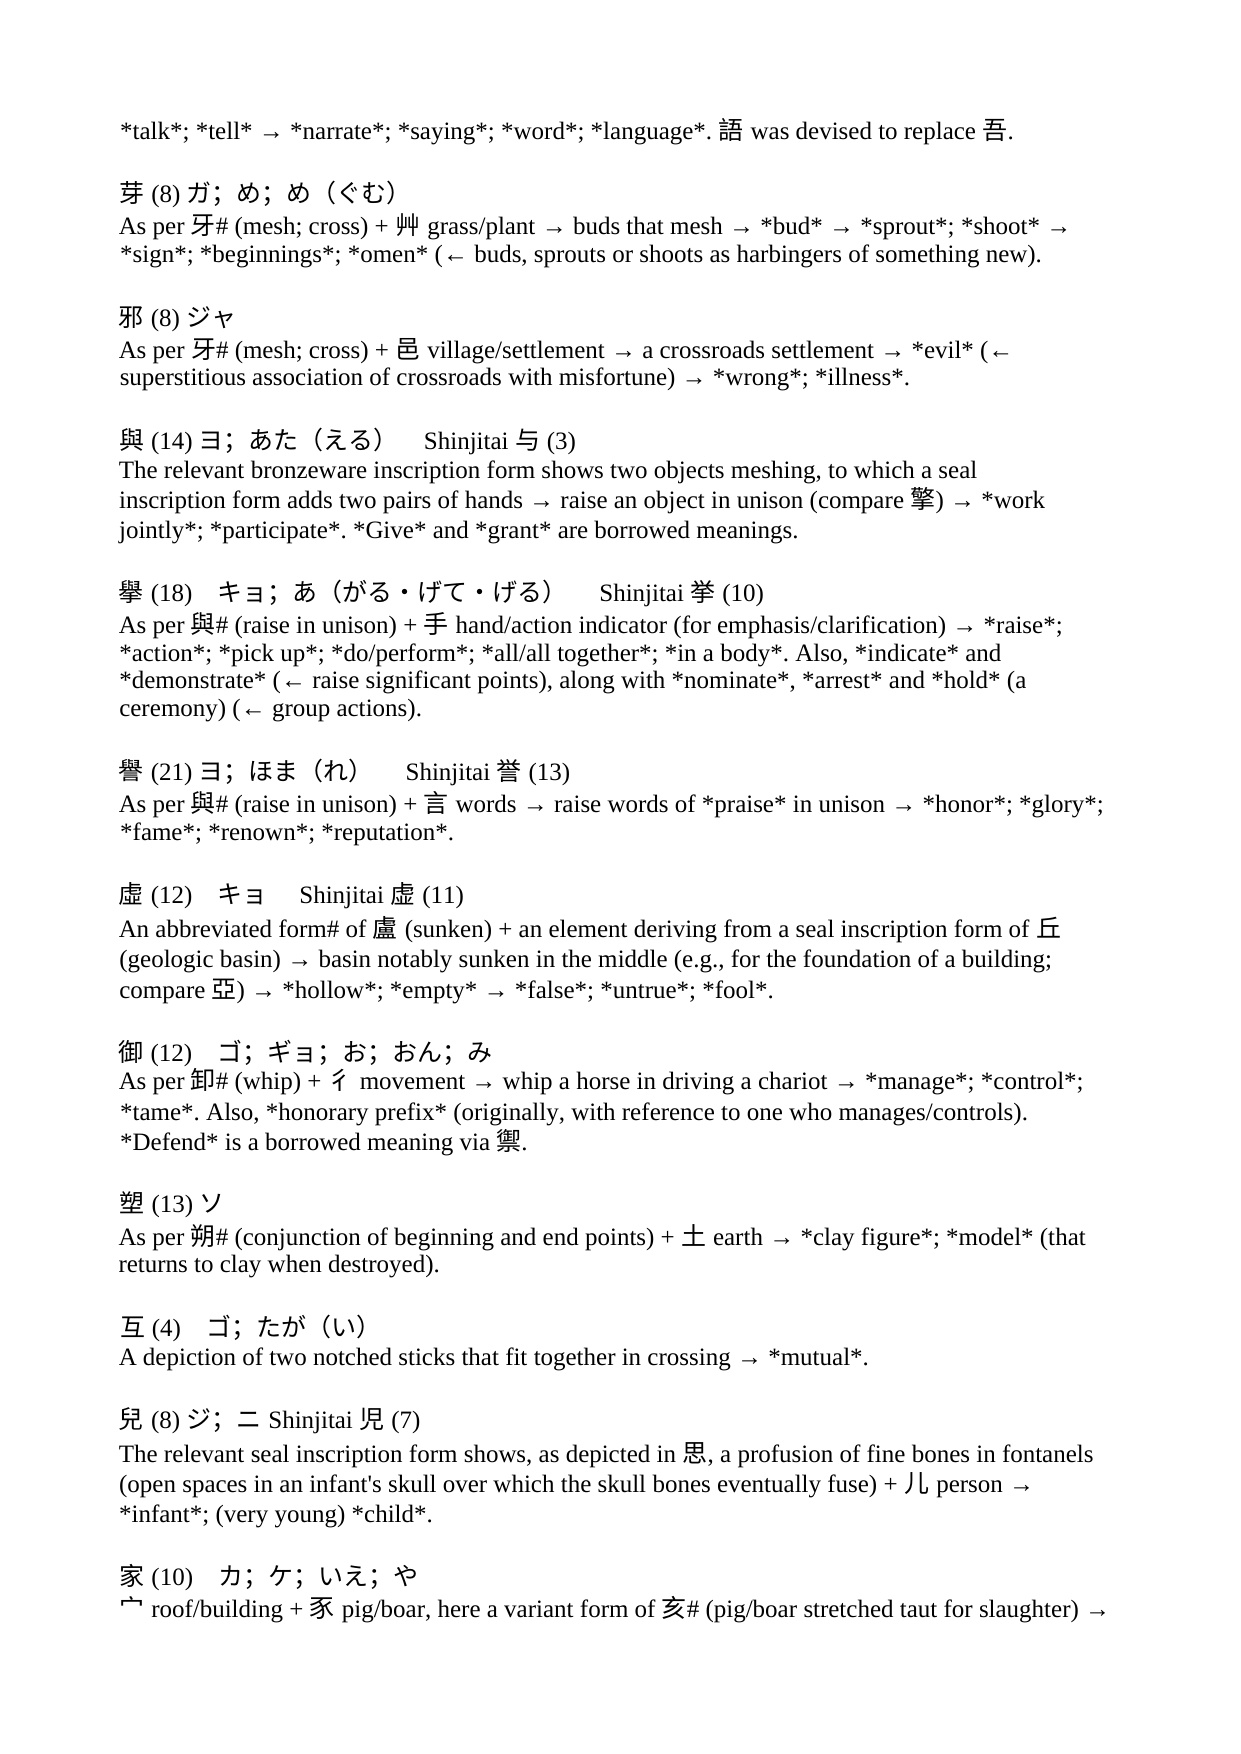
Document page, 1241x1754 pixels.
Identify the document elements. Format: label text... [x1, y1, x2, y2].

text 芽 (8) ガ；め；め（ぐむ） [119, 179, 1123, 208]
text 譽 (21) ヨ；ほま（れ） Shinjitai 誉 (13) [118, 757, 1123, 786]
text An abbreviated form# of 盧 (sunken) + an element deriving from a seal inscription form of 丘 (geologic basin) → basin notably sunken in the middle (e.g., for the foundation of a building; compare 亞) → *hollow*; *empty* → *false*; *untrue*; *fool*. [118, 914, 1062, 1003]
text *talk*; *tell* → *narrate*; *saying*; *word*; *language*. 語 was devised to replace 吾. [118, 116, 1119, 144]
text As per 與# (raise in unison) + 言 words → raise words of *praise* in unison → *honor*; *glory*; *fame*; *renown*; *reputation*. [118, 791, 1105, 845]
text As per 朔# (conjunction of beginning and end points) + 土 earth → *clay figure*; *model* (that returns to clay when destroyed). [118, 1223, 1087, 1278]
text As per 卸# (whip) + 彳 movement → whip a horse in driving a chariot → *manage*; *control*; *tame*. Also, *honorary prefix* (originally, with reference to one who manages/controls). *Defend* is a borrowed meaning via 禦. [118, 1066, 1085, 1156]
text 御 (12) ゴ；ギョ；お；おん；み [118, 1037, 1123, 1066]
text The relevant bronzeware inscription form shows two objects meshing, to which a seal inscription form adds two pairs of hands → raise an object in unison (compare 擎) → *work jointly*; *participate*. *Give* and *grant* are borrowed meanings. [119, 455, 1091, 544]
text 家 (10) カ；ケ；いえ；や [119, 1562, 1123, 1591]
text 虛 (12) キョ Shinjitai 虚 (11) [118, 880, 1123, 909]
text 互 (4) ゴ；たが（い） [120, 1313, 1123, 1342]
text 塑 (13) ソ [119, 1189, 1123, 1218]
text 邪 (8) ジャ [119, 302, 1123, 331]
text 宀 roof/building + 豕 pig/boar, here a variant form of 亥# (pig/boar stretched taut for slaughter) → [118, 1596, 1118, 1623]
text The relevant seal inscription form shows, as depicted in 思, a profusion of fine bones in fontanels (open spaces in an infant's skull over which the skull bones eventually fuse) + 儿 person → *infant*; (very young) *child*. [119, 1439, 1094, 1528]
text As per 牙# (mesh; cross) + 艸 grass/plant → buds that mesh → *bud* → *sprout*; *shoot* → *sign*; *beginnings*; *omen* (← buds, sprouts or shoots as harbingers of something new). [118, 213, 1072, 267]
text A depiction of two notched sticks that fit together in crossing → *mutual*. [118, 1342, 1123, 1371]
text 兒 (8) ジ；ニ Shinjitai 児 (7) [119, 1405, 1123, 1433]
text As per 與# (raise in unison) + 手 hand/action indicator (for emphasis/clarification) → *raise*; *action*; *pick up*; *do/perform*; *all/all together*; *in a body*. Also, *indicate* and *demonstrate* (← raise significant points), along with *nominate*, *arrest* and *hold* (a ceremony) (← group actions). [118, 612, 1064, 722]
text 擧 (18) キョ；あ（がる・げて・げる） Shinjitai 挙 (10) [118, 578, 1123, 607]
text As per 牙# (mesh; cross) + 邑 village/settlement → a crossroads settlement → *evil* (← superstitious association of crossroads with misfortune) → *wrong*; *illness*. [118, 336, 1014, 391]
text 與 (14) ヨ；あた（える） Shinjitai 与 (3) [119, 426, 1123, 455]
